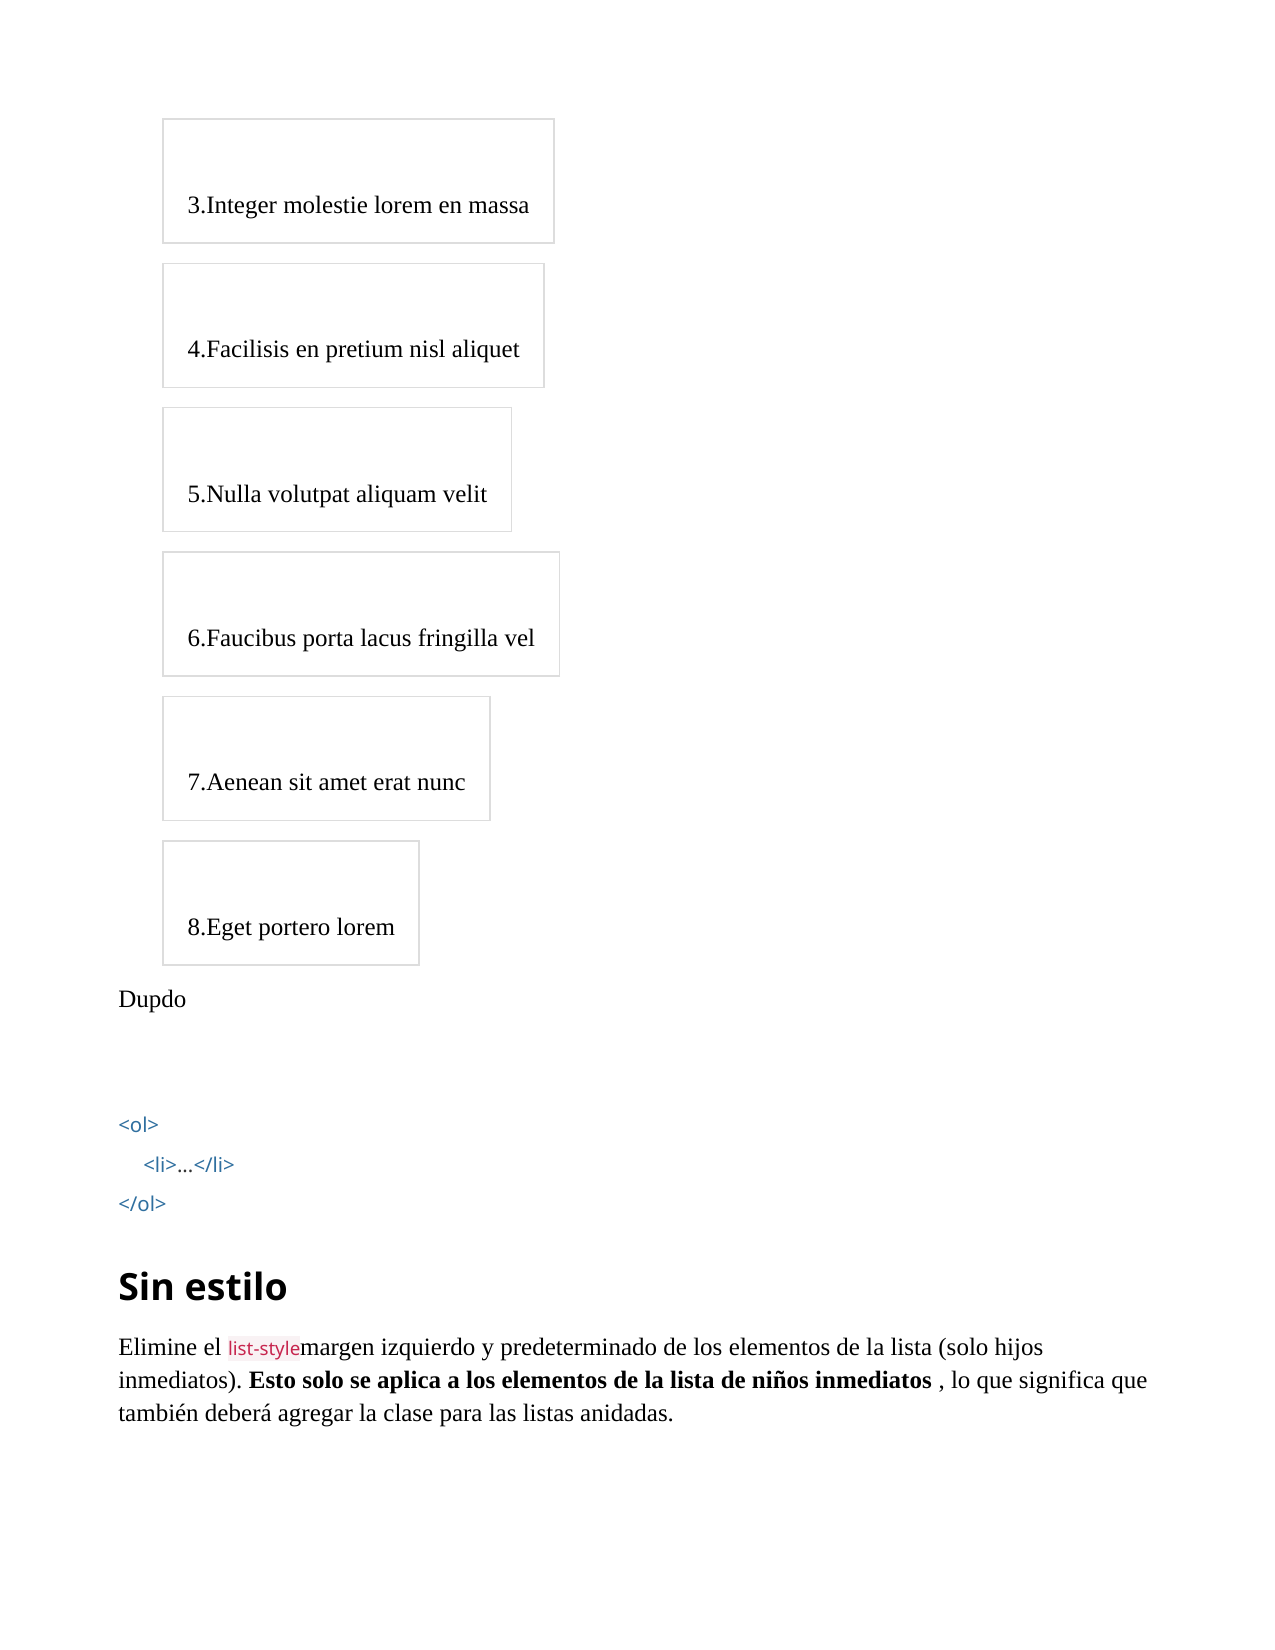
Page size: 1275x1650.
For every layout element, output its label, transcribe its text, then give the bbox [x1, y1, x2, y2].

list [555, 118, 1157, 244]
text <li>...</li> [118, 1150, 1157, 1178]
list Eget portero lorem [164, 842, 418, 964]
list Facilisis en pretium nisl aliquet [164, 264, 543, 387]
list Nulla volutpat aliquam velit [164, 408, 511, 531]
list [420, 840, 1157, 966]
text </ol> [118, 1190, 1157, 1218]
list [512, 407, 1157, 532]
list Faucibus porta lacus fringilla vel [164, 553, 559, 675]
text <ol> [118, 1111, 1157, 1139]
list [491, 696, 1157, 821]
list Integer molestie lorem en massa [164, 120, 553, 242]
subtitle Sin estilo [118, 1261, 1157, 1312]
text Dupdo [118, 984, 1157, 1013]
text Elimine el list-stylemargen izquierdo y predeterminado de los elementos de la lista (solo hijos inmediatos). Esto solo se aplica a los elementos de la lista de niños inmediatos , lo que significa que también deberá agregar la clase para las listas anidadas. [118, 1332, 1157, 1427]
list [545, 262, 1157, 388]
list Aenean sit amet erat nunc [164, 697, 489, 820]
list [560, 551, 1157, 677]
